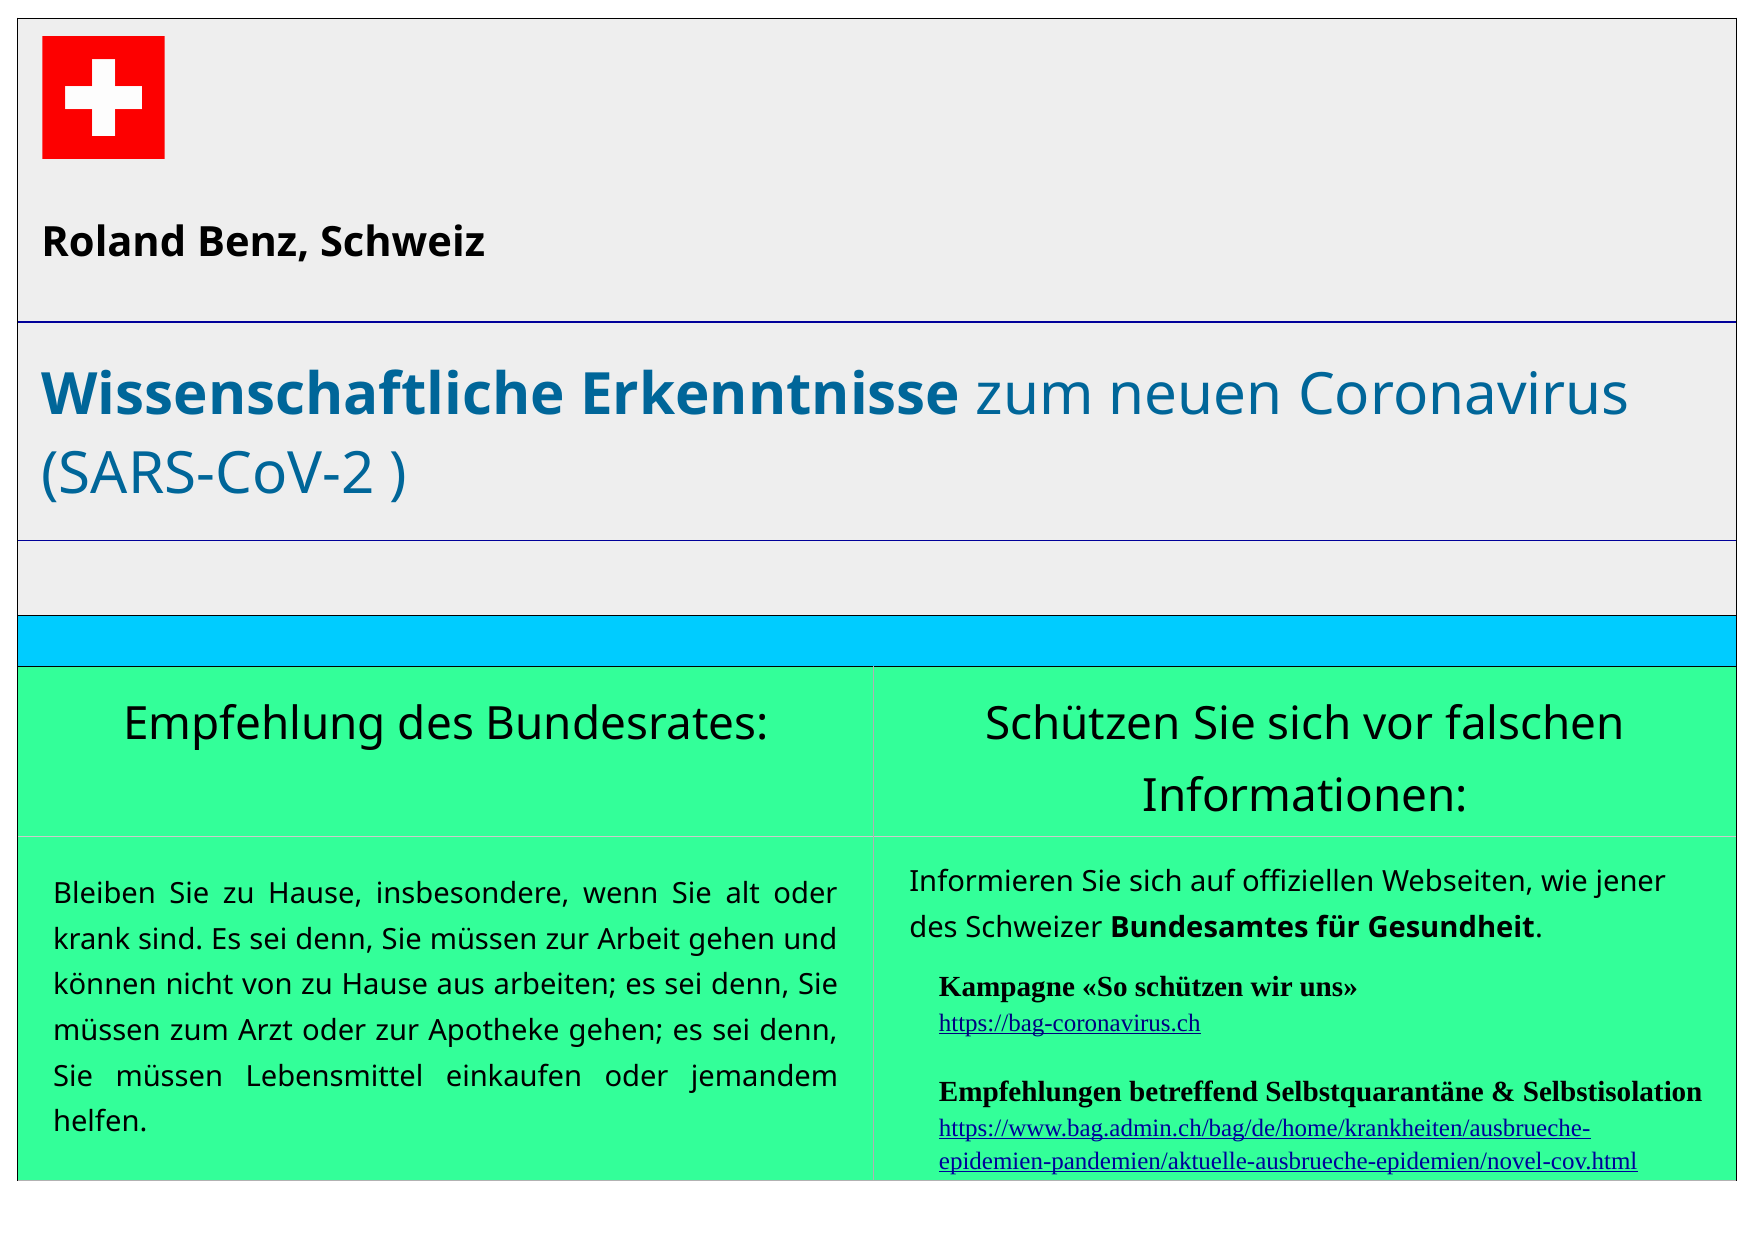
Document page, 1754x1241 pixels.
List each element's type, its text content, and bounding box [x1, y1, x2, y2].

table_cell [18, 616, 1736, 666]
table_cell Wissenschaftliche Erkenntnisse zum neuen Coronavirus (SARS-CoV-2 ) [18, 323, 1736, 540]
table_header [18, 19, 36, 182]
table_cell [18, 541, 1736, 615]
table_header [36, 19, 1736, 182]
table_cell Empfehlung des Bundesrates: [18, 667, 873, 836]
table_cell Roland Benz, Schweiz [18, 182, 1736, 321]
table_cell Bleiben Sie zu Hause, insbesondere, wenn Sie alt oder krank sind. Es sei denn, Sie müssen zur Arbeit gehen und können nicht von zu Hause aus arbeiten; es sei denn, Sie müssen zum Arzt oder zur Apotheke gehen; es sei denn, Sie müssen Lebensmittel einkaufen oder jemandem helfen. [18, 837, 873, 1180]
picture [42, 36, 165, 159]
table_cell Schützen Sie sich vor falschen Informationen: [874, 667, 1736, 836]
table_cell Informieren Sie sich auf offiziellen Webseiten, wie jener des Schweizer Bundesamtes für Gesundheit. Kampagne «So schützen wir uns» https://bag-coronavirus.ch Empfehlungen betreffend Selbstquarantäne & Selbstisolation https://www.bag.admin.ch/bag/de/home/krankheiten/ausbrueche-epidemien-pandemien/aktuelle-ausbrueche-epidemien/novel-cov.html [874, 837, 1736, 1180]
